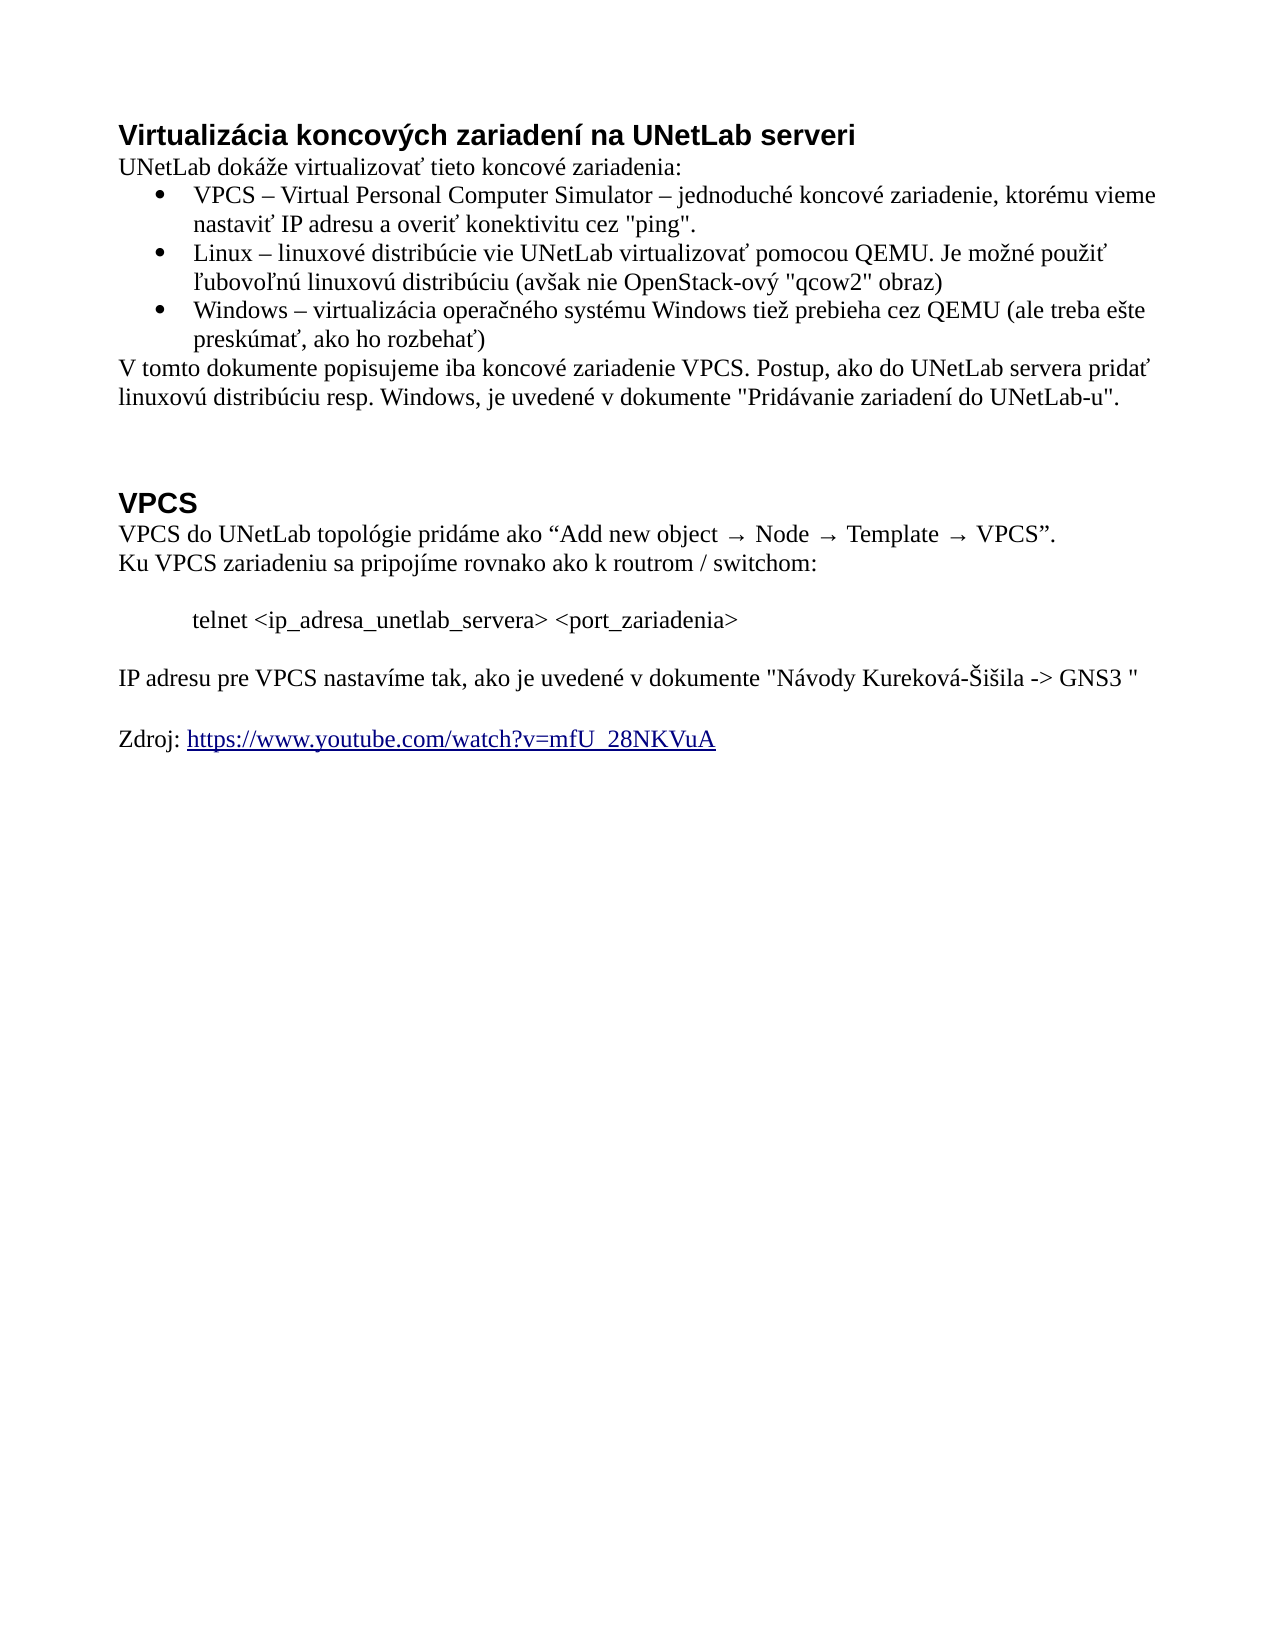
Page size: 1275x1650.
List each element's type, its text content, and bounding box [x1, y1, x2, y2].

text UNetLab dokáže virtualizovať tieto koncové zariadenia: [118, 152, 1157, 180]
text telnet <ip_adresa_unetlab_servera> <port_zariadenia> [118, 605, 1157, 663]
list Windows – virtualizácia operačného systému Windows tiež prebieha cez QEMU (ale treba ešte preskúmať, ako ho rozbehať) [156, 295, 1157, 353]
subtitle VPCS [118, 486, 1157, 519]
text Virtualizácia koncových zariadení na UNetLab serveri [118, 118, 1157, 152]
text Ku VPCS zariadeniu sa pripojíme rovnako ako k routrom / switchom: [118, 548, 1157, 577]
text V tomto dokumente popisujeme iba koncové zariadenie VPCS. Postup, ako do UNetLab servera pridať linuxovú distribúciu resp. Windows, je uvedené v dokumente "Pridávanie zariadení do UNetLab-u". [118, 353, 1157, 410]
text VPCS do UNetLab topológie pridáme ako “Add new object → Node → Template → VPCS”. [118, 519, 1157, 548]
list VPCS – Virtual Personal Computer Simulator – jednoduché koncové zariadenie, ktorému vieme nastaviť IP adresu a overiť konektivitu cez "ping". [156, 180, 1157, 238]
text IP adresu pre VPCS nastavíme tak, ako je uvedené v dokumente "Návody Kureková-Šišila -> GNS3 " Zdroj: https://www.youtube.com/watch?v=mfU_28NKVuA [118, 663, 1157, 753]
list Linux – linuxové distribúcie vie UNetLab virtualizovať pomocou QEMU. Je možné použiť ľubovoľnú linuxovú distribúciu (avšak nie OpenStack-ový "qcow2" obraz) [156, 238, 1157, 295]
